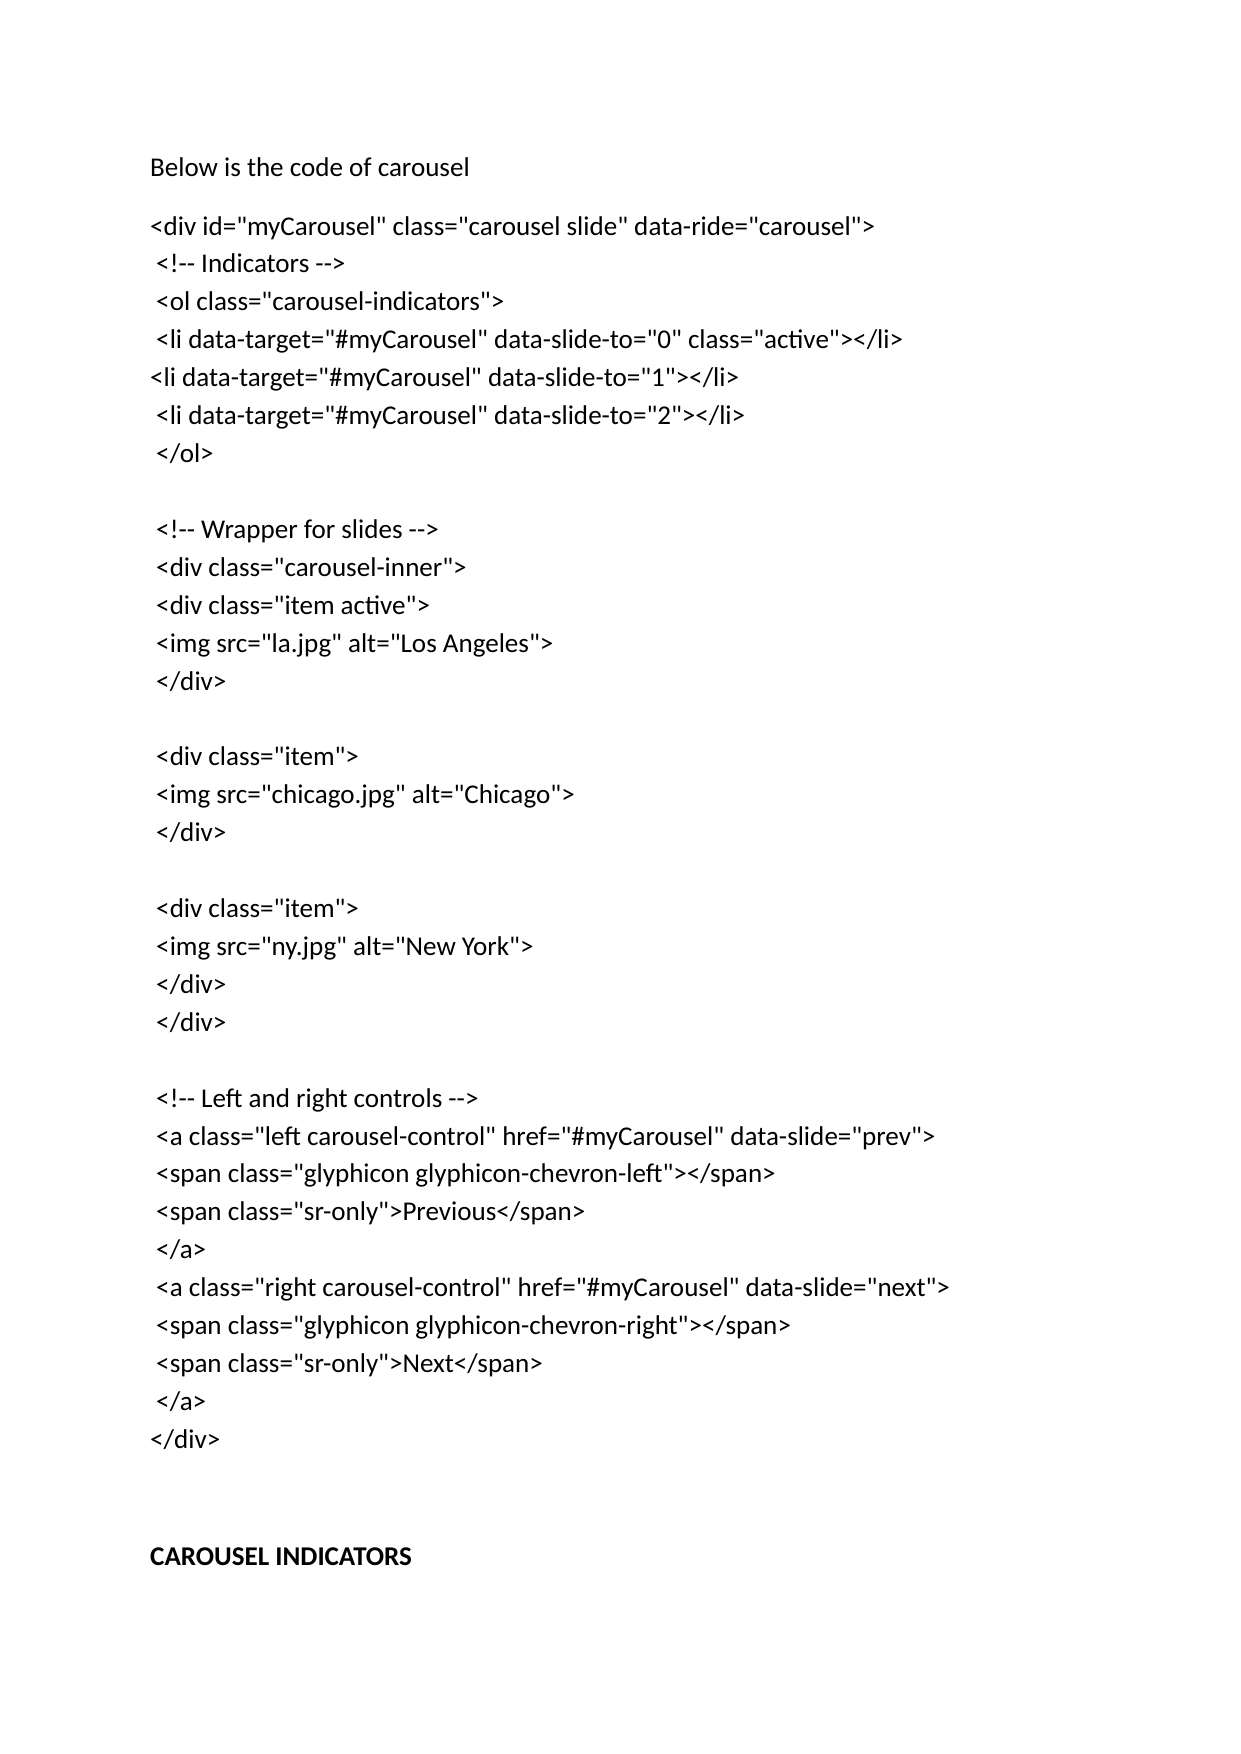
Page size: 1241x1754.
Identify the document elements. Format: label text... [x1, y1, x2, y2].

text Below is the code of carousel [150, 150, 1090, 183]
text CAROUSEL INDICATORS [150, 1539, 1090, 1573]
text <div id="myCarousel" class="carousel slide" data-ride="carousel"> <!-- Indicators --> <ol class="carousel-indicators"> <li data-target="#myCarousel" data-slide-to="0" class="active"></li> <li data-target="#myCarousel" data-slide-to="1"></li> <li data-target="#myCarousel" data-slide-to="2"></li> </ol> <!-- Wrapper for slides --> <div class="carousel-inner"> <div class="item active"> <img src="la.jpg" alt="Los Angeles"> </div> <div class="item"> <img src="chicago.jpg" alt="Chicago"> </div> <div class="item"> <img src="ny.jpg" alt="New York"> </div> </div> <!-- Left and right controls --> <a class="left carousel-control" href="#myCarousel" data-slide="prev"> <span class="glyphicon glyphicon-chevron-left"></span> <span class="sr-only">Previous</span> </a> <a class="right carousel-control" href="#myCarousel" data-slide="next"> <span class="glyphicon glyphicon-chevron-right"></span> <span class="sr-only">Next</span> </a> </div> [150, 209, 1090, 1455]
